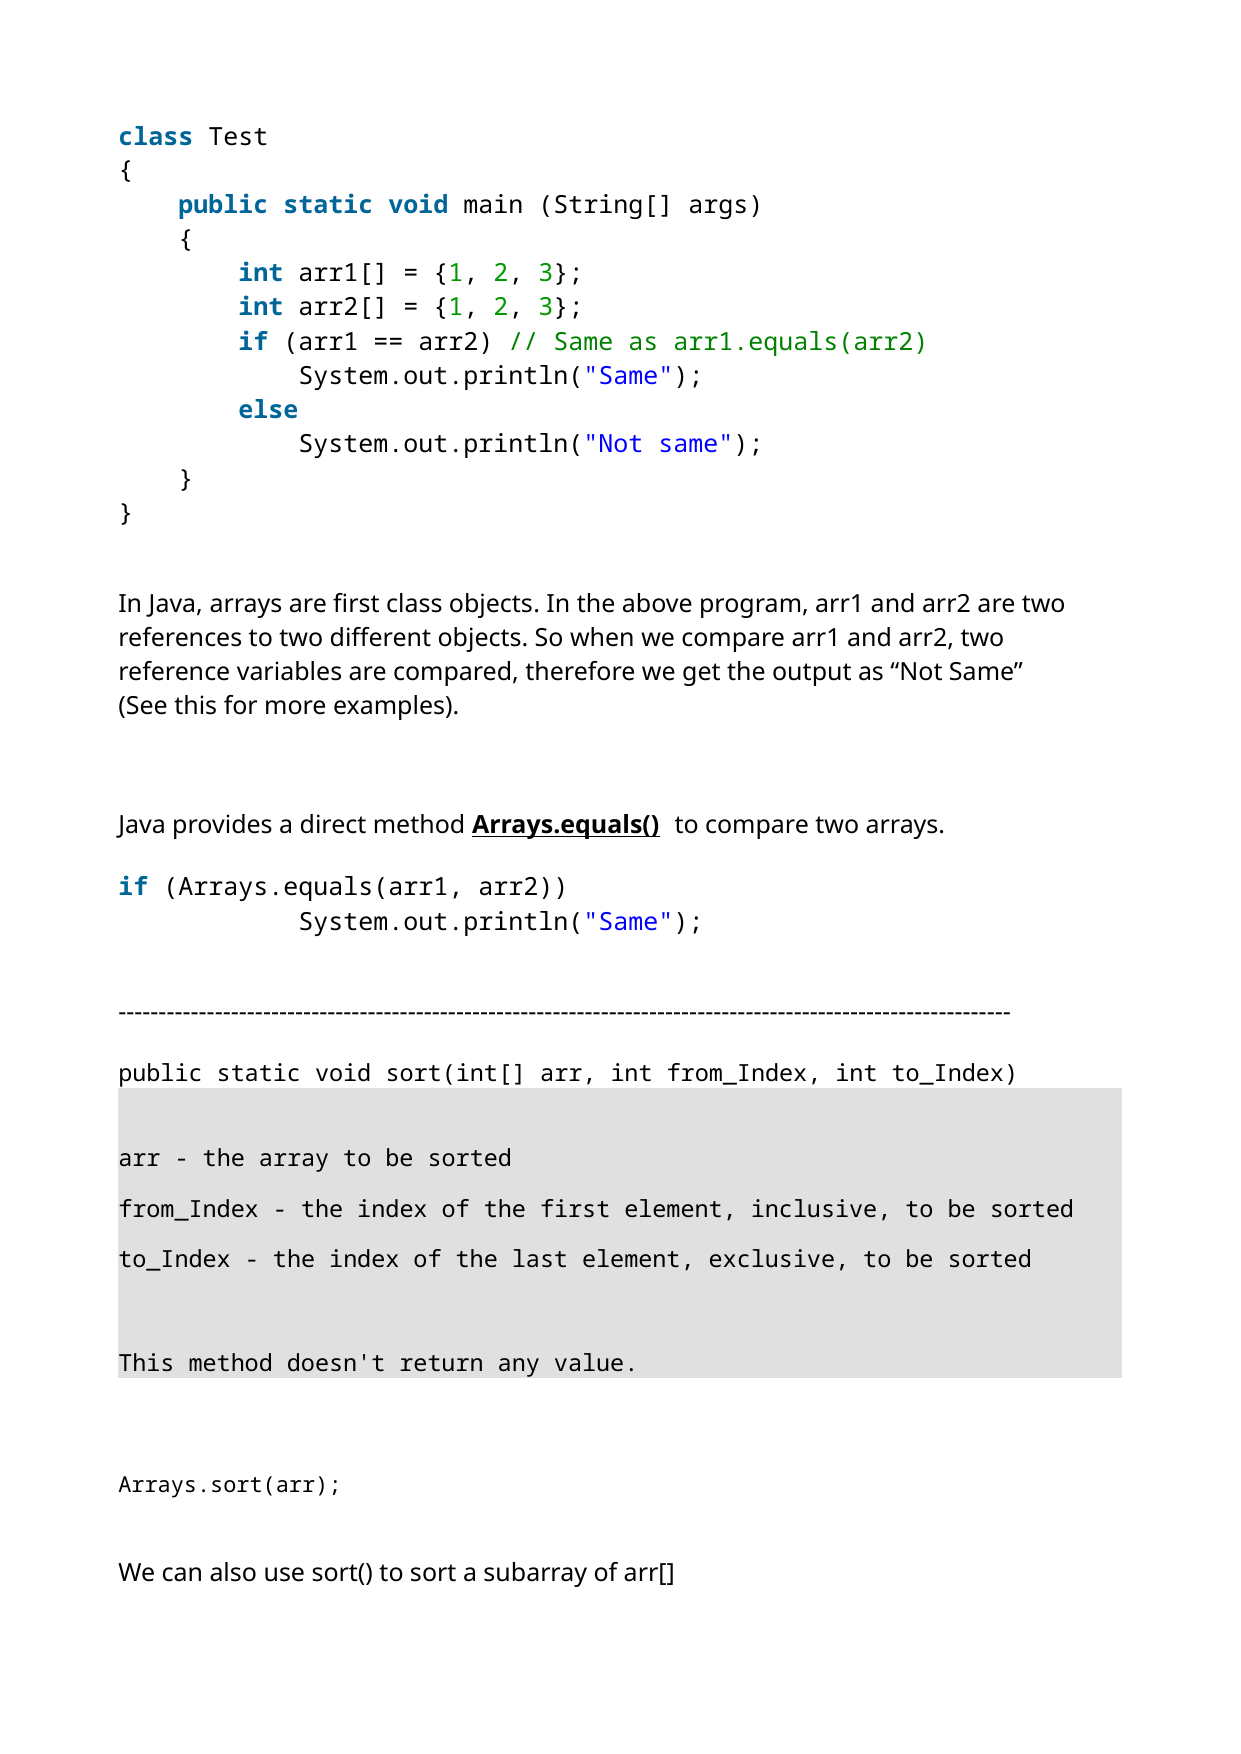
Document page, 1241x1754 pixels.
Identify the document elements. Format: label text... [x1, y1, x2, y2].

text to_Index - the index of the last element, exclusive, to be sorted [118, 1242, 1122, 1274]
text if (Arrays.equals(arr1, arr2)) [118, 869, 1122, 903]
text System.out.println("Same"); [118, 903, 1122, 937]
text public static void sort(int[] arr, int from_Index, int to_Index) [118, 1056, 1122, 1088]
text else [118, 392, 1122, 426]
text class Test [118, 118, 1122, 152]
text { [118, 152, 1122, 186]
text In Java, arrays are first class objects. In the above program, arr1 and arr2 are two references to two different objects. So when we compare arr1 and arr2, two reference variables are compared, therefore we get the output as “Not Same” (See this for more examples). [118, 585, 1122, 722]
text This method doesn't return any value. [118, 1346, 1122, 1378]
text if (arr1 == arr2) // Same as arr1.equals(arr2) [118, 323, 1122, 358]
text System.out.println("Not same"); [118, 426, 1122, 460]
text } [118, 495, 1122, 529]
text Arrays.sort(arr); [118, 1469, 1122, 1498]
text { [118, 221, 1122, 255]
text arr - the array to be sorted [118, 1141, 1122, 1173]
text from_Index - the index of the first element, inclusive, to be sorted [118, 1192, 1122, 1224]
text --------------------------------------------------------------------------------------------------------------- [118, 994, 1122, 1028]
text System.out.println("Same"); [118, 358, 1122, 392]
text int arr1[] = {1, 2, 3}; [118, 255, 1122, 289]
text public static void main (String[] args) [118, 186, 1122, 221]
text We can also use sort() to sort a subarray of arr[] [118, 1555, 1122, 1589]
text } [118, 460, 1122, 495]
text Java provides a direct method Arrays.equals() to compare two arrays. [118, 807, 1122, 841]
text int arr2[] = {1, 2, 3}; [118, 289, 1122, 323]
